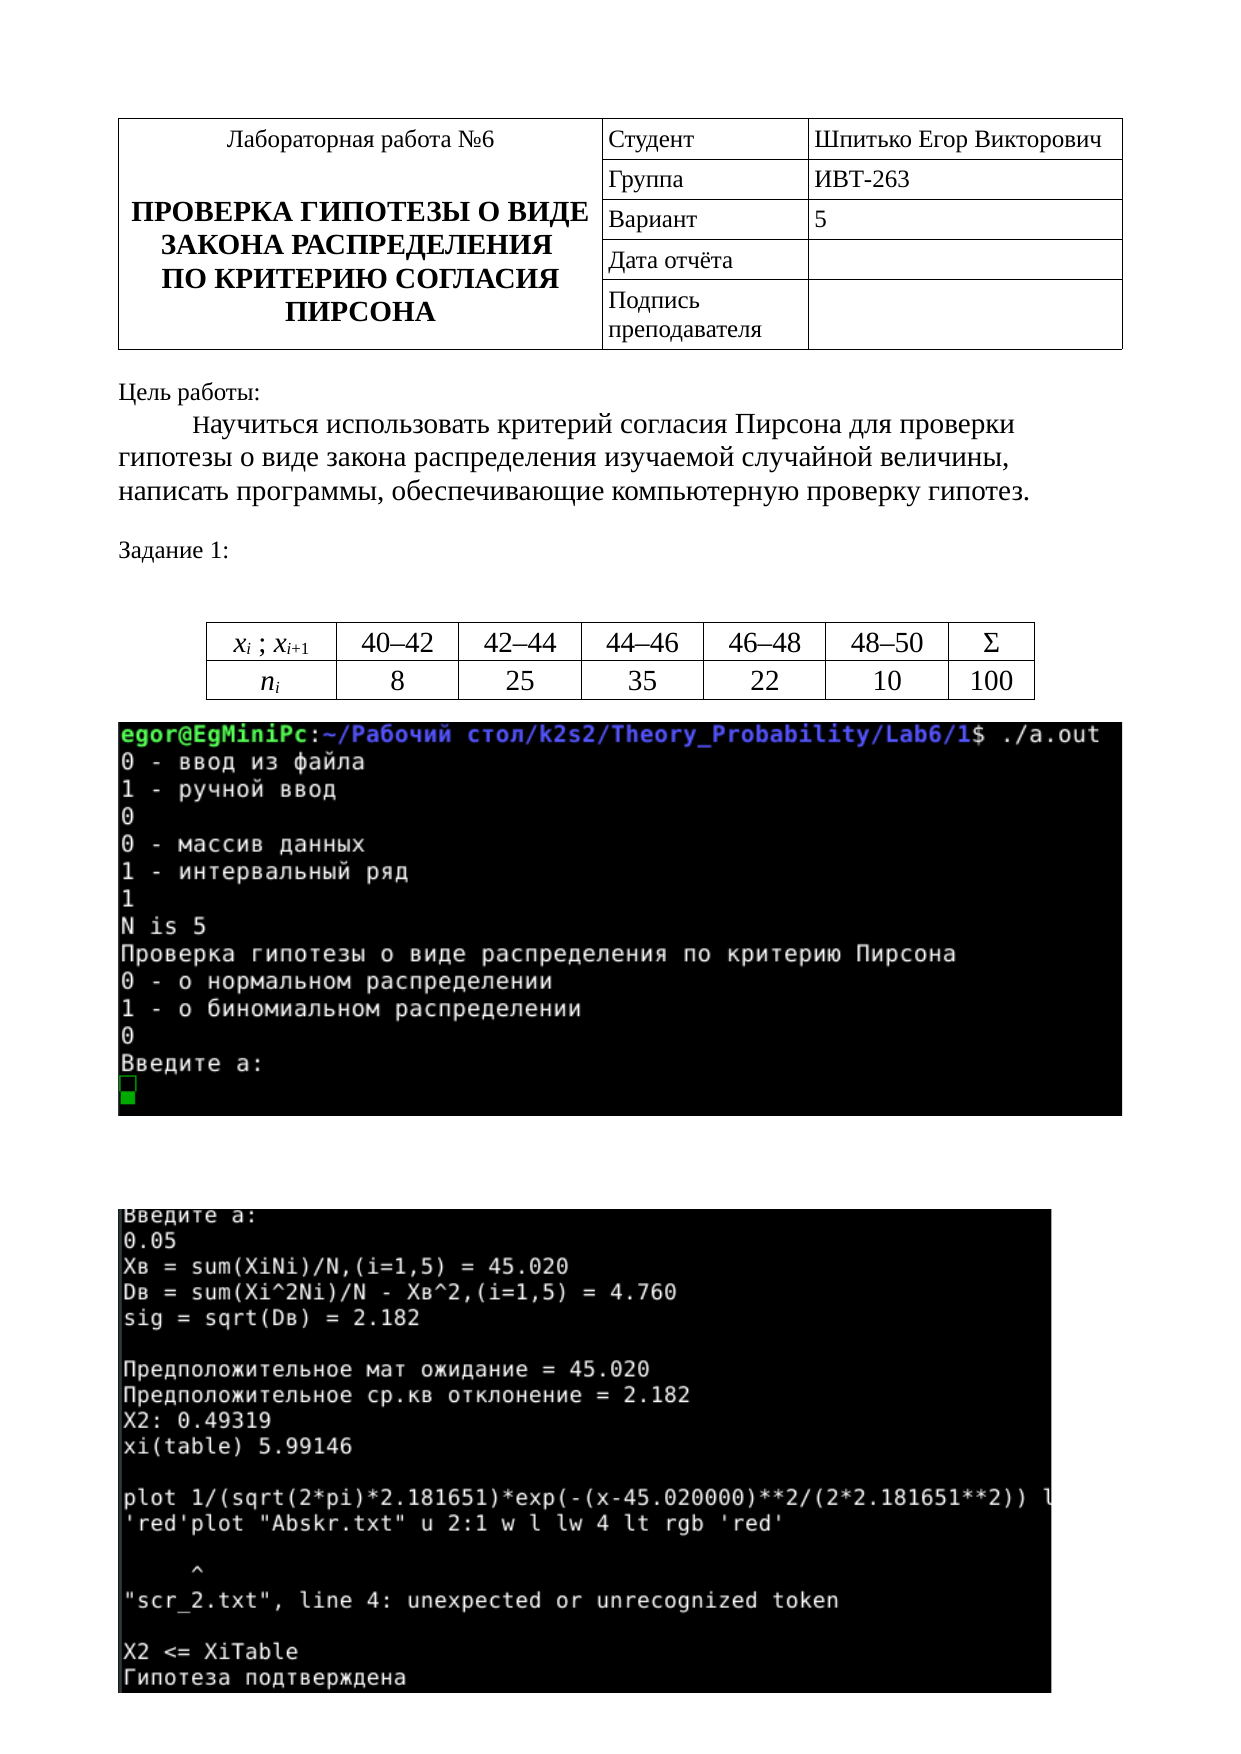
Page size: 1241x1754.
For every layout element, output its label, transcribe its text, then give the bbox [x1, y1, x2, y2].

table_cell 22 [704, 661, 825, 699]
table_header Студент [603, 119, 808, 158]
table_header Лабораторная работа №6 ПРОВЕРКА ГИПОТЕЗЫ О ВИДЕ ЗАКОНА РАСПРЕДЕЛЕНИЯ ПО КРИТЕРИЮ СОГЛАСИЯ ПИРСОНА [119, 119, 602, 348]
picture [118, 722, 1123, 1116]
text Цель работы: [118, 377, 1122, 406]
table_header 46–48 [704, 623, 825, 660]
table_cell ni [207, 661, 336, 699]
text Задание 1: [118, 535, 1122, 564]
table_header 40–42 [337, 623, 458, 660]
table_cell [809, 280, 1122, 348]
text Научиться использовать критерий согласия Пирсона для проверки гипотезы о виде закона распределения изучаемой случайной величины, написать программы, обеспечивающие компьютерную проверку гипотез. [118, 406, 1122, 507]
table_header 48–50 [826, 623, 948, 660]
table_cell 8 [337, 661, 458, 699]
table_header 44–46 [582, 623, 703, 660]
table_cell [809, 240, 1122, 279]
table_cell Группа [603, 160, 808, 199]
table_cell 35 [582, 661, 703, 699]
table_cell 5 [809, 200, 1122, 239]
table_cell 100 [949, 661, 1034, 699]
table_cell ИВТ-263 [809, 160, 1122, 199]
table_cell 10 [826, 661, 948, 699]
table_header 42–44 [459, 623, 581, 660]
table_cell Вариант [603, 200, 808, 239]
picture [118, 1209, 1052, 1693]
table_cell 25 [459, 661, 581, 699]
table_cell Подпись преподавателя [603, 280, 808, 348]
table_header Σ [949, 623, 1034, 660]
table_header xi ; xi+1 [207, 623, 336, 660]
table_header Шпитько Егор Викторович [809, 119, 1122, 158]
table_cell Дата отчёта [603, 240, 808, 279]
